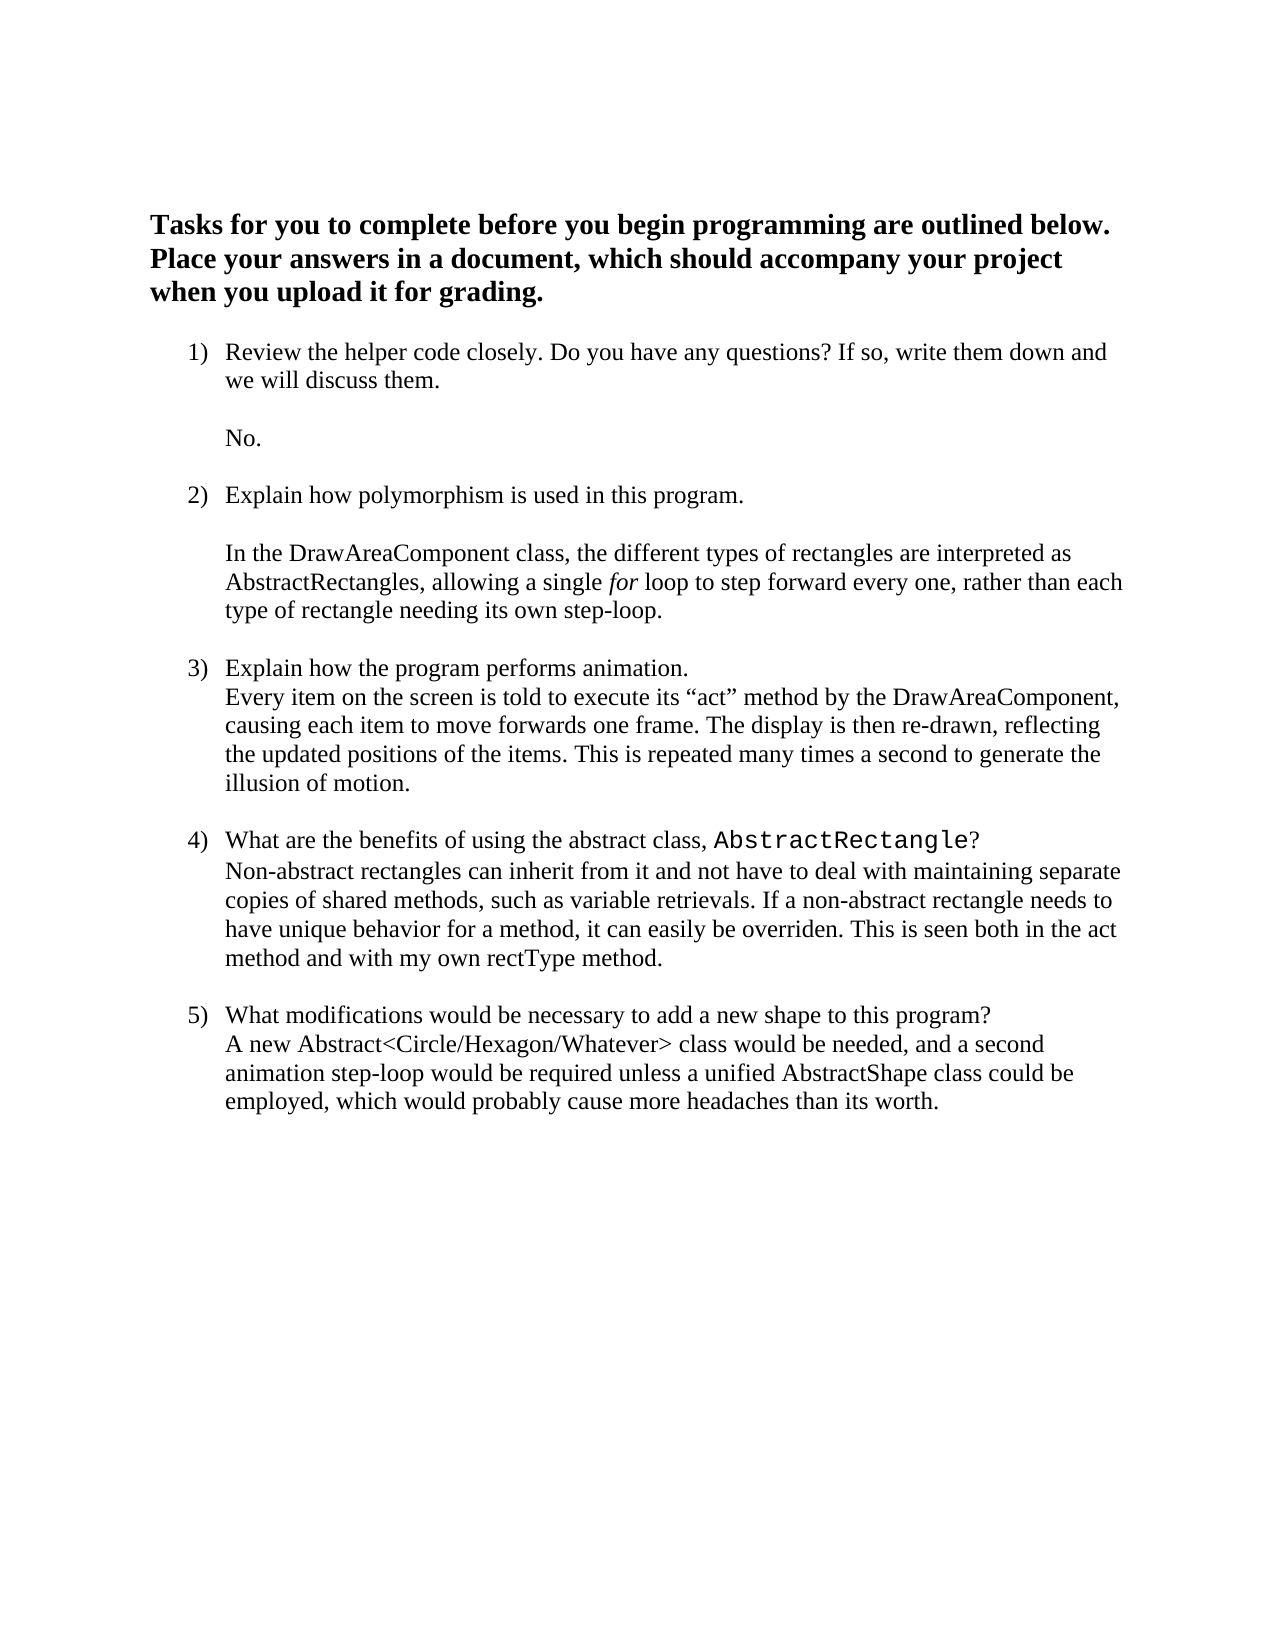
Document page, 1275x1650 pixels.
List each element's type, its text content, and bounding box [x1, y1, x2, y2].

list No. [225, 423, 1125, 452]
list Review the helper code closely. Do you have any questions? If so, write them down and we will discuss them. [187, 337, 1125, 394]
list Explain how the program performs animation. [187, 653, 1125, 682]
list What are the benefits of using the abstract class, AbstractRectangle? [187, 826, 1125, 856]
list Non-abstract rectangles can inherit from it and not have to deal with maintaining separate copies of shared methods, such as variable retrievals. If a non-abstract rectangle needs to have unique behavior for a method, it can easily be overriden. This is seen both in the act method and with my own rectType method. [225, 856, 1125, 971]
list Explain how polymorphism is used in this program. [187, 481, 1125, 509]
list A new Abstract<Circle/Hexagon/Whatever> class would be needed, and a second animation step-loop would be required unless a unified AbstractShape class could be employed, which would probably cause more headaches than its worth. [225, 1029, 1125, 1115]
list Every item on the screen is told to execute its “act” method by the DrawAreaComponent, causing each item to move forwards one frame. The display is then re-drawn, reflecting the updated positions of the items. This is repeated many times a second to generate the illusion of motion. [225, 682, 1125, 797]
text Tasks for you to complete before you begin programming are outlined below. Place your answers in a document, which should accompany your project when you upload it for grading. [150, 207, 1125, 308]
list In the DrawAreaComponent class, the different types of rectangles are interpreted as AbstractRectangles, allowing a single for loop to step forward every one, rather than each type of rectangle needing its own step-loop. [225, 538, 1125, 624]
list What modifications would be necessary to add a new shape to this program? [187, 1000, 1125, 1029]
